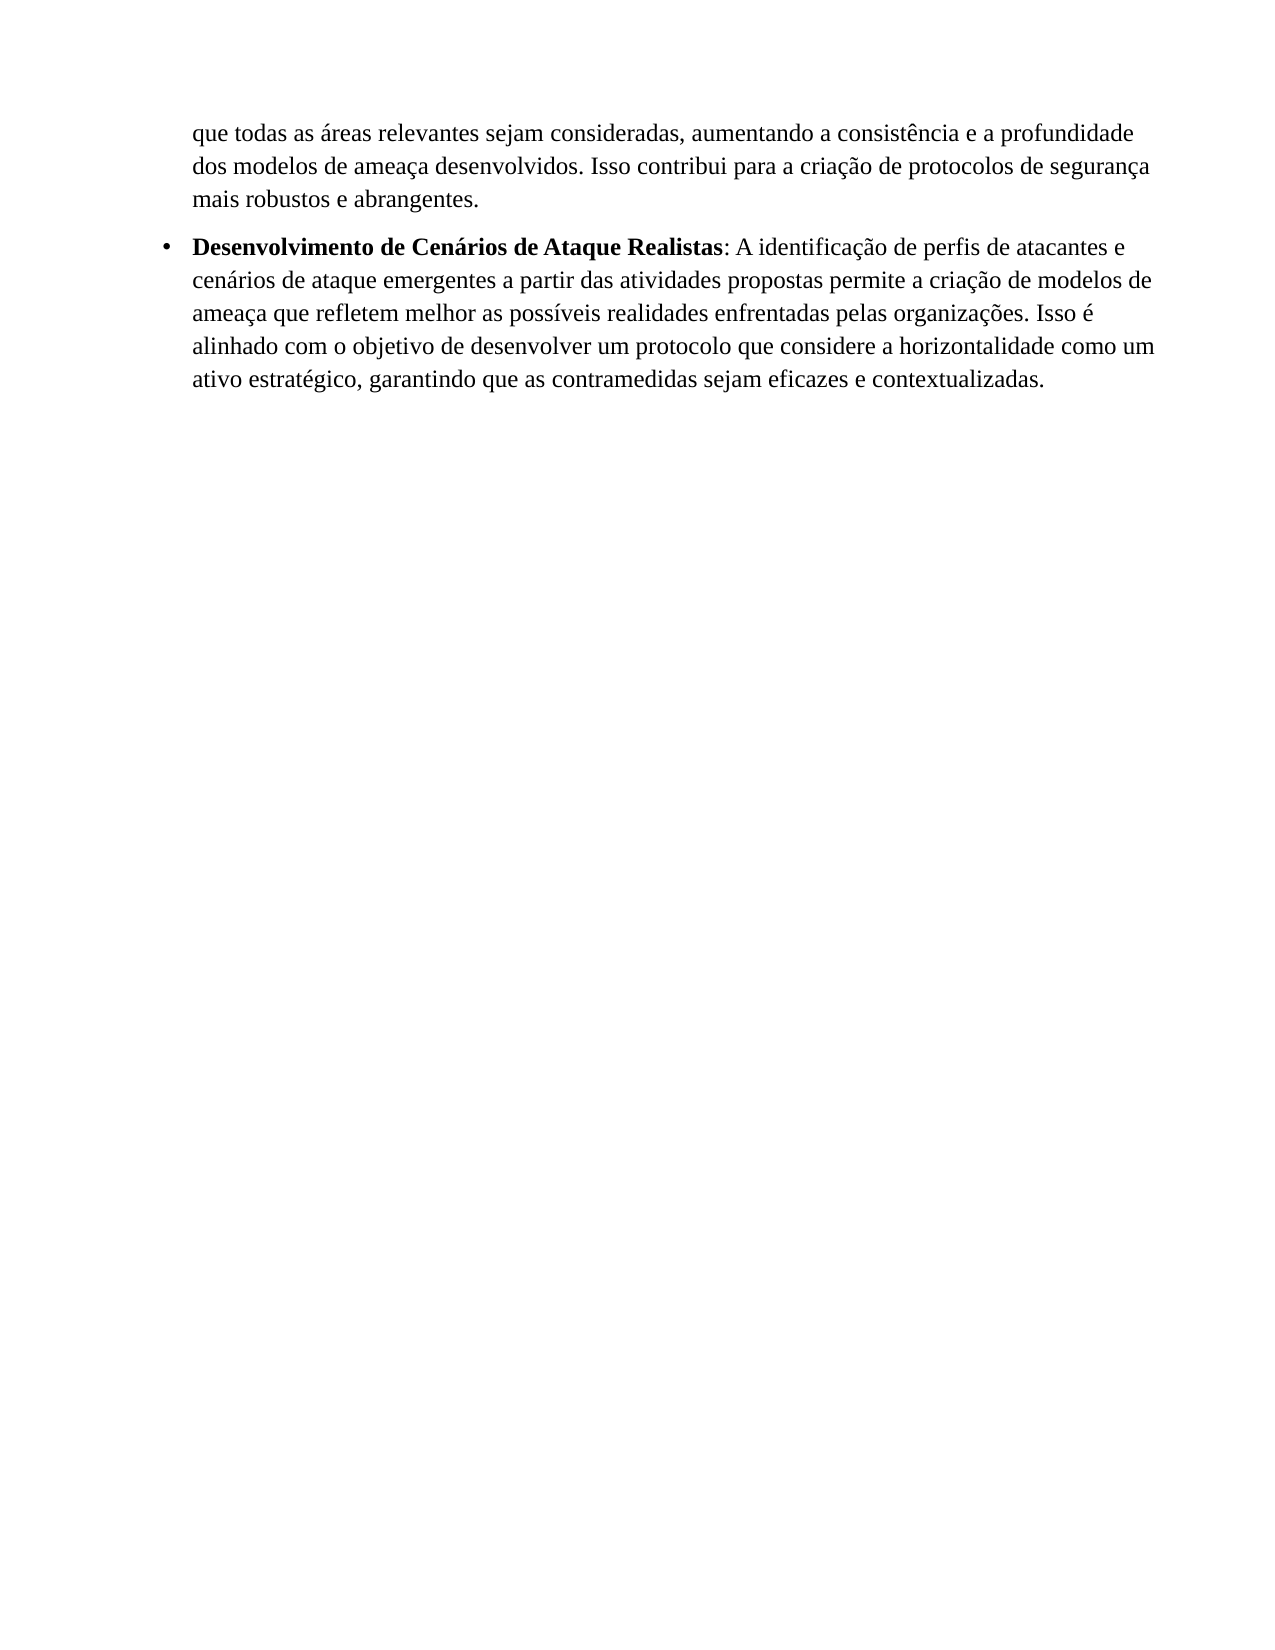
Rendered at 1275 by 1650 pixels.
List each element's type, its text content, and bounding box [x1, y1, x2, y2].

list que todas as áreas relevantes sejam consideradas, aumentando a consistência e a profundidade dos modelos de ameaça desenvolvidos. Isso contribui para a criação de protocolos de segurança mais robustos e abrangentes. [162, 118, 1157, 213]
list Desenvolvimento de Cenários de Ataque Realistas: A identificação de perfis de atacantes e cenários de ataque emergentes a partir das atividades propostas permite a criação de modelos de ameaça que refletem melhor as possíveis realidades enfrentadas pelas organizações. Isso é alinhado com o objetivo de desenvolver um protocolo que considere a horizontalidade como um ativo estratégico, garantindo que as contramedidas sejam eficazes e contextualizadas. [162, 232, 1157, 393]
